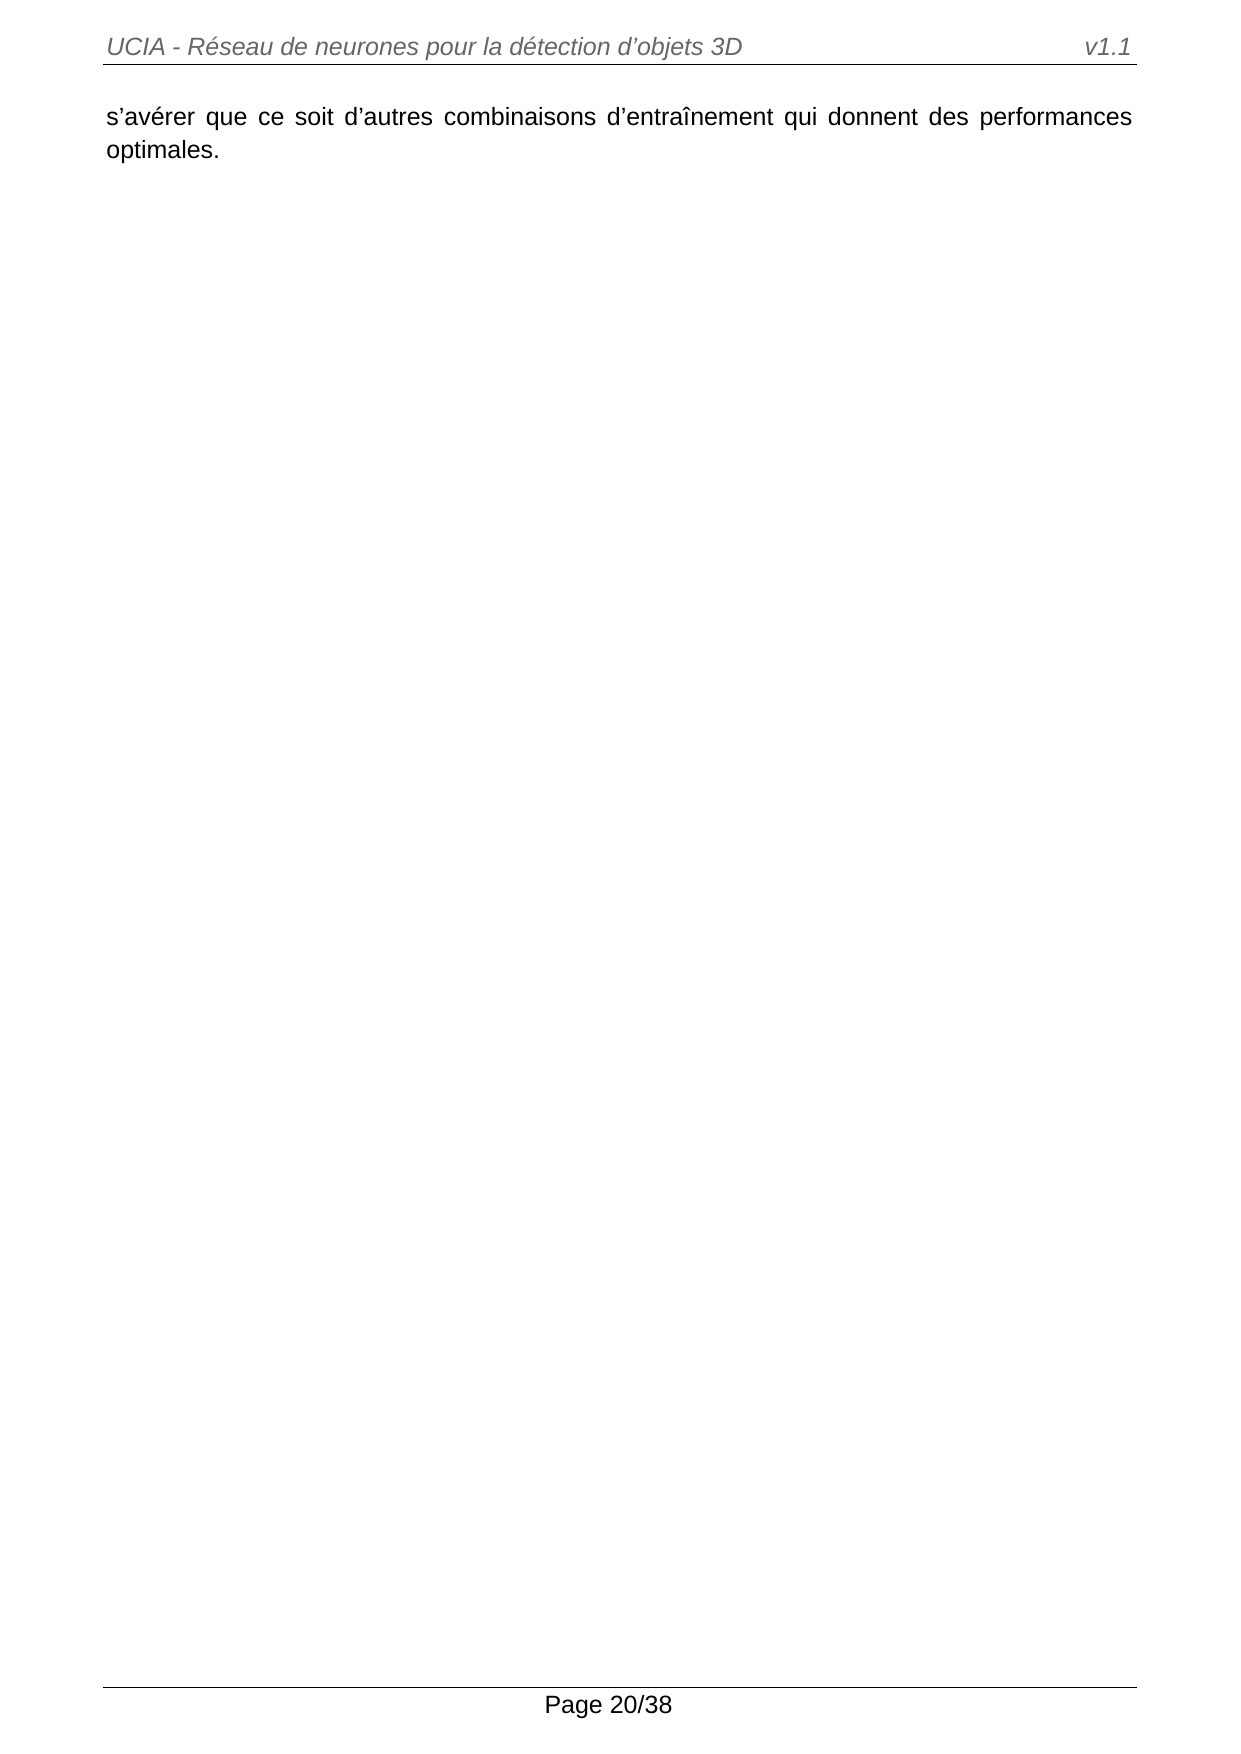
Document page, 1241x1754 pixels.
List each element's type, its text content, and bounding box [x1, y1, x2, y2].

text s’avérer que ce soit d’autres combinaisons d’entraînement qui donnent des performances optimales. [106, 102, 1134, 164]
